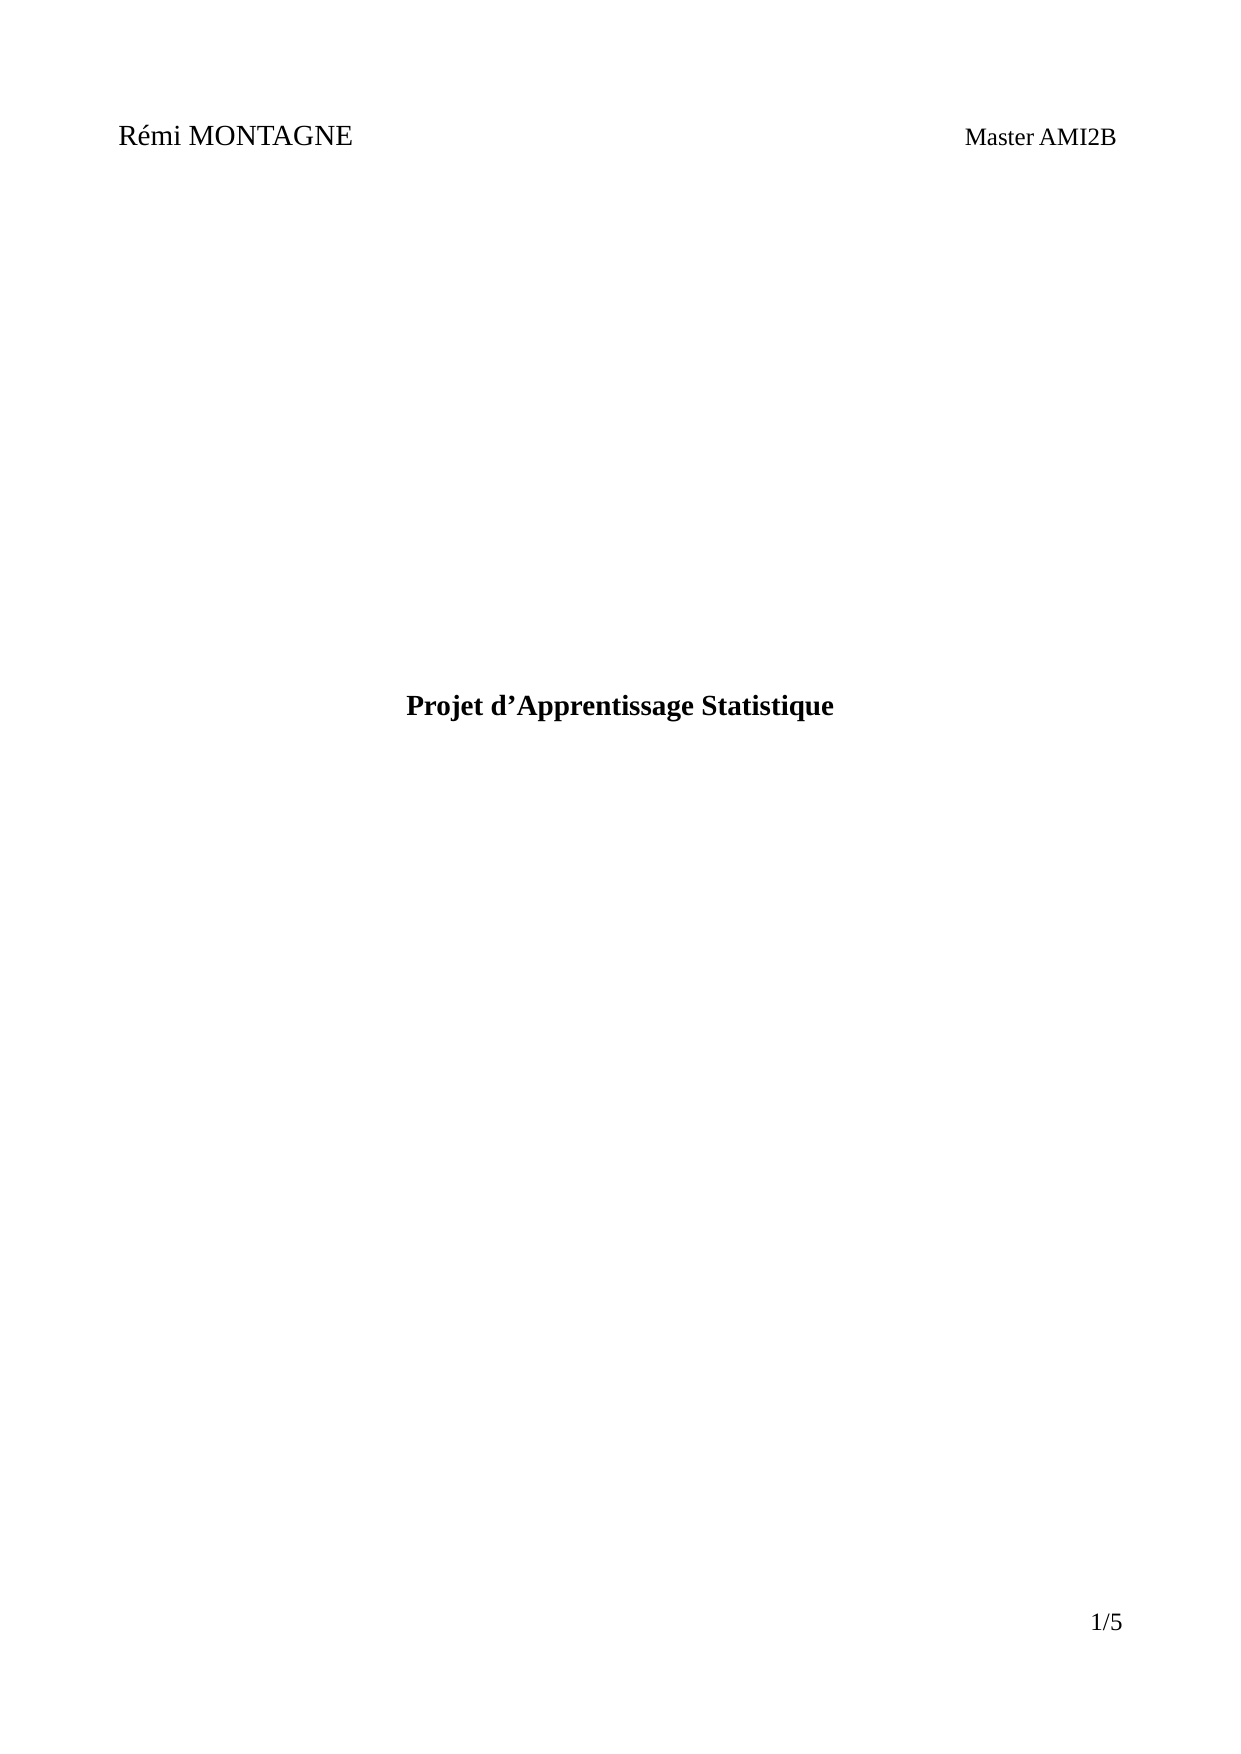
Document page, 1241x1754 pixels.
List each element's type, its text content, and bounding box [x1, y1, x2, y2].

text Rémi MONTAGNE [118, 118, 1122, 152]
text Projet d’Apprentissage Statistique [118, 688, 1122, 722]
